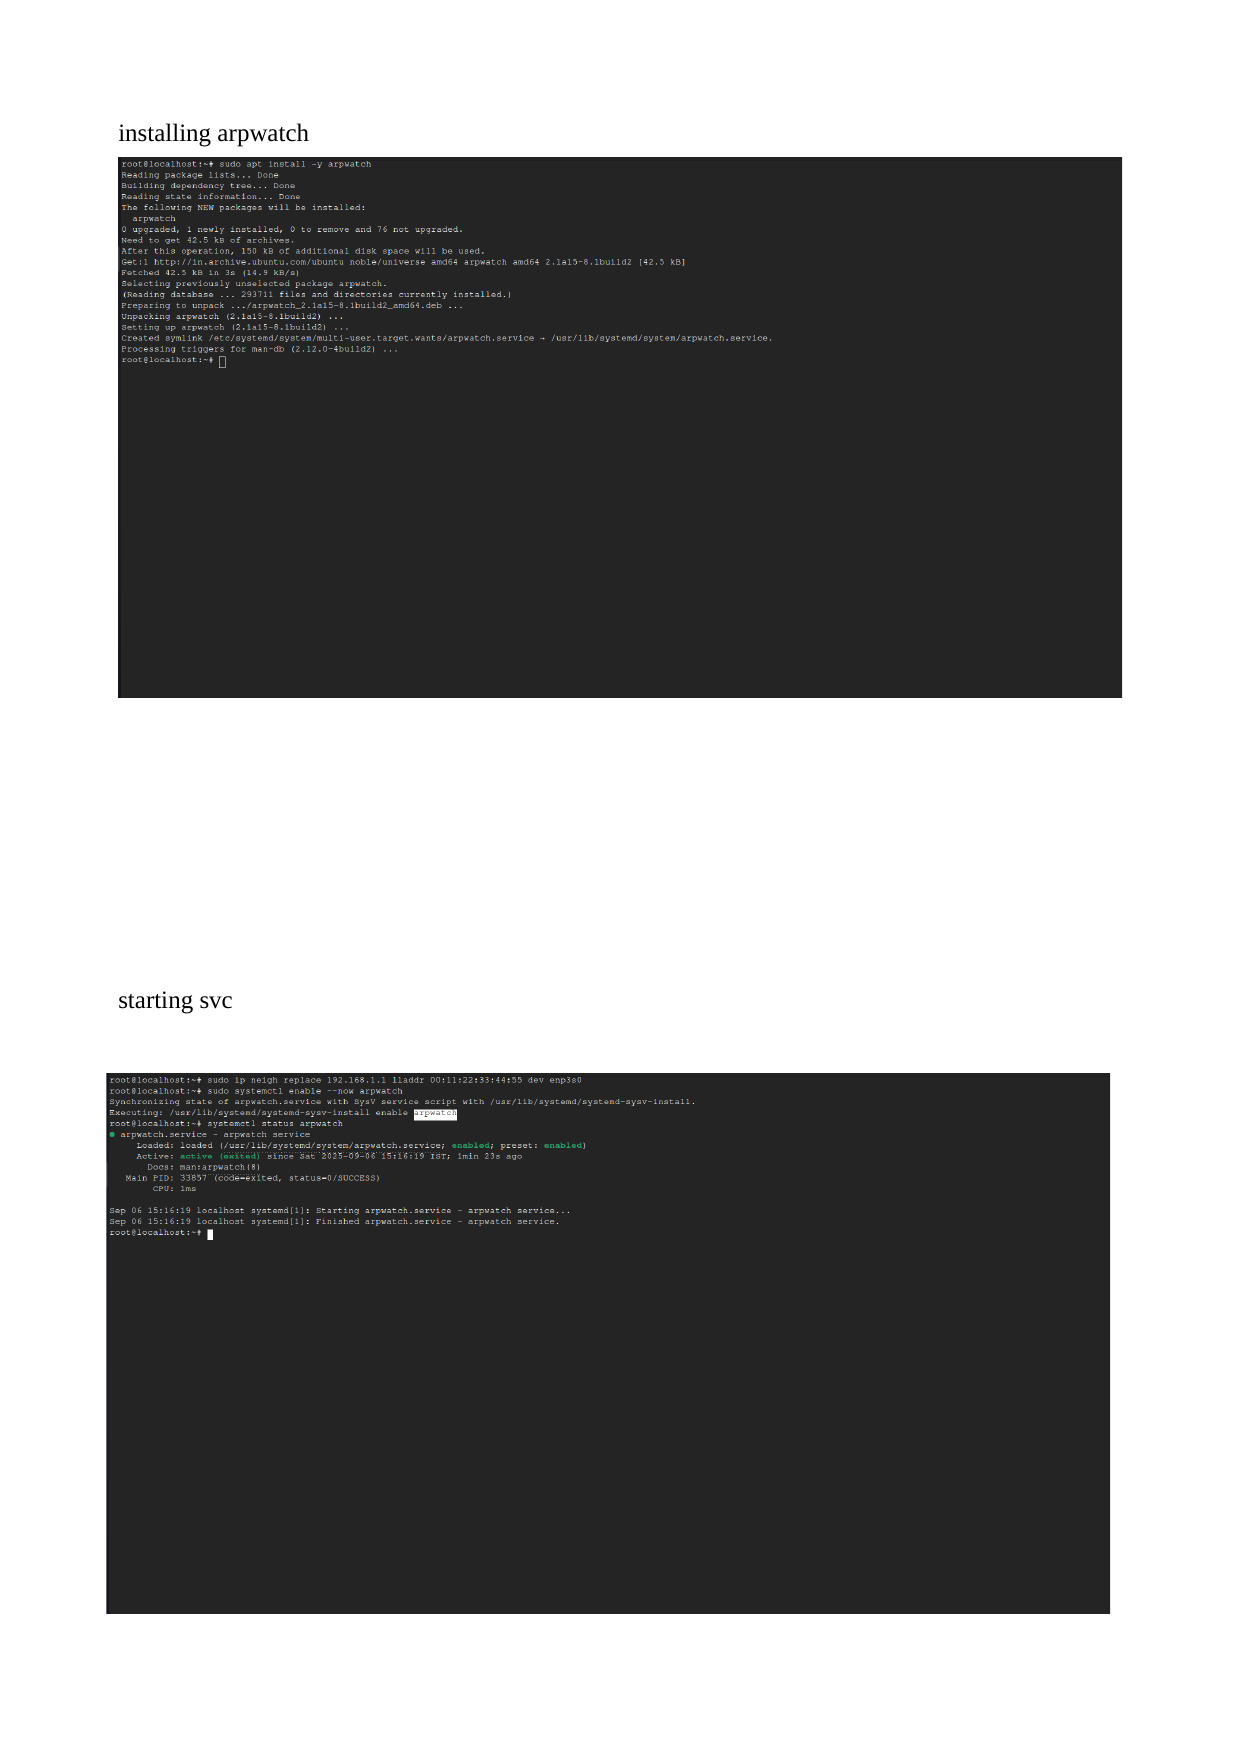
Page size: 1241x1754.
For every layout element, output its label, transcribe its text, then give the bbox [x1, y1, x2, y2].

picture [106, 1073, 1110, 1614]
text starting svc [118, 985, 1122, 1014]
picture [118, 157, 1123, 698]
text [118, 698, 1122, 755]
text installing arpwatch [118, 118, 1122, 157]
